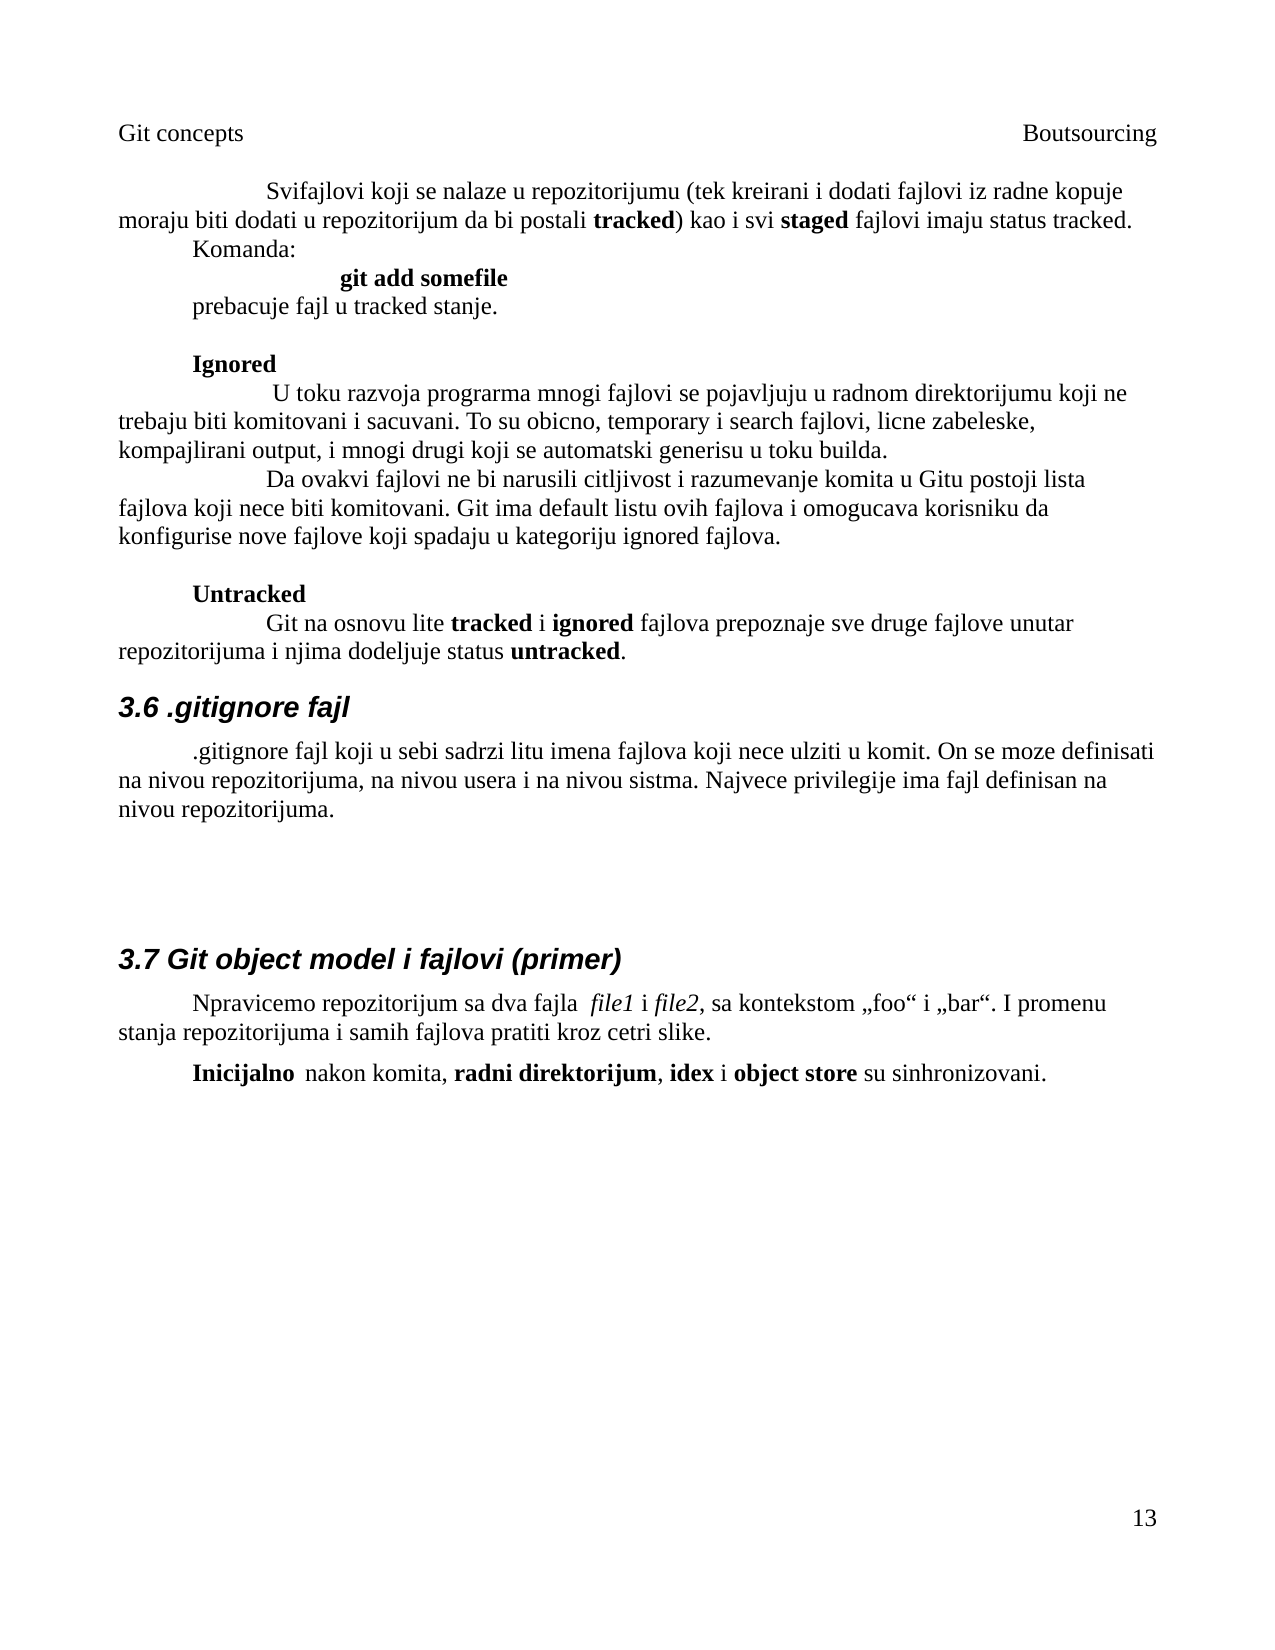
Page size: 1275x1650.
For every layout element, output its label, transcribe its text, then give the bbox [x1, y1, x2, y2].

text Untracked [118, 579, 1157, 608]
text Svifajlovi koji se nalaze u repozitorijumu (tek kreirani i dodati fajlovi iz radne kopuje moraju biti dodati u repozitorijum da bi postali tracked) kao i svi staged fajlovi imaju status tracked. [118, 176, 1157, 234]
text Git na osnovu lite tracked i ignored fajlova prepoznaje sve druge fajlove unutar repozitorijuma i njima dodeljuje status untracked. [118, 608, 1157, 665]
subtitle 3.7 Git object model i fajlovi (primer) [118, 942, 1157, 976]
subtitle 3.6 .gitignore fajl [118, 690, 1157, 724]
text Inicijalno nakon komita, radni direktorijum, idex i object store su sinhronizovani. [118, 1058, 1157, 1087]
text Ignored [118, 349, 1157, 378]
text prebacuje fajl u tracked stanje. [118, 291, 1157, 320]
text Da ovakvi fajlovi ne bi narusili citljivost i razumevanje komita u Gitu postoji lista fajlova koji nece biti komitovani. Git ima default listu ovih fajlova i omogucava korisniku da konfigurise nove fajlove koji spadaju u kategoriju ignored fajlova. [118, 464, 1157, 550]
text .gitignore fajl koji u sebi sadrzi litu imena fajlova koji nece ulziti u komit. On se moze definisati na nivou repozitorijuma, na nivou usera i na nivou sistma. Najvece privilegije ima fajl definisan na nivou repozitorijuma. [118, 736, 1157, 822]
text Komanda: [118, 234, 1157, 263]
text Npravicemo repozitorijum sa dva fajla file1 i file2, sa kontekstom „foo“ i „bar“. I promenu stanja repozitorijuma i samih fajlova pratiti kroz cetri slike. [118, 988, 1157, 1046]
text U toku razvoja prograrma mnogi fajlovi se pojavljuju u radnom direktorijumu koji ne trebaju biti komitovani i sacuvani. To su obicno, temporary i search fajlovi, licne zabeleske, kompajlirani output, i mnogi drugi koji se automatski generisu u toku builda. [118, 378, 1157, 464]
text git add somefile [118, 263, 1157, 291]
